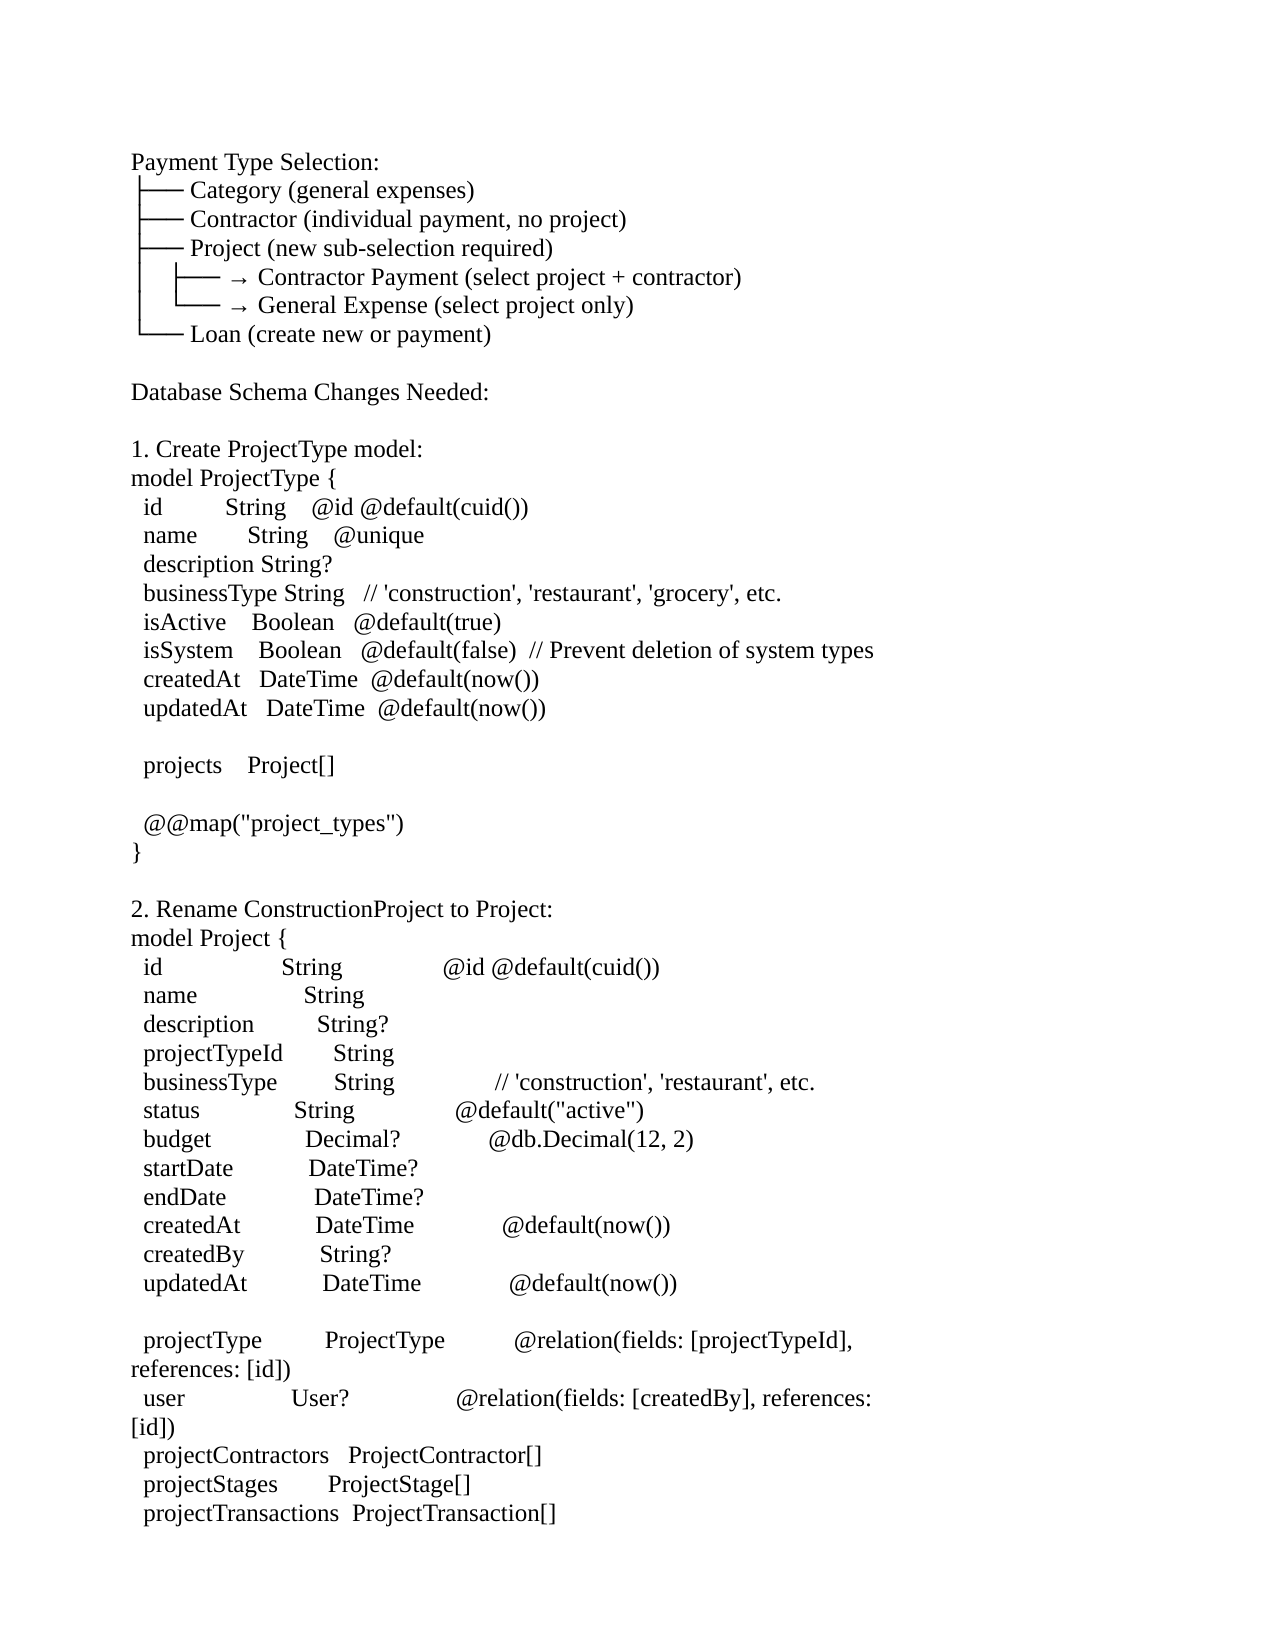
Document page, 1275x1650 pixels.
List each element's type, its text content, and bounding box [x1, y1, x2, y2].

text updatedAt DateTime @default(now()) [118, 693, 1157, 722]
text projectTypeId String [118, 1038, 1157, 1067]
text name String [118, 981, 1157, 1009]
text } [118, 837, 1157, 866]
text Database Schema Changes Needed: [118, 377, 1157, 406]
text budget Decimal? @db.Decimal(12, 2) [118, 1124, 1157, 1153]
text name String @unique [118, 521, 1157, 549]
text ├── Category (general expenses) [140, 176, 1157, 204]
text Payment Type Selection: [118, 147, 1157, 176]
text │ ├── → Contractor Payment (select project + contractor) [177, 262, 1157, 291]
text updatedAt DateTime @default(now()) [118, 1268, 1157, 1297]
text createdAt DateTime @default(now()) [118, 664, 1157, 693]
text 1. Create ProjectType model: [118, 434, 1157, 463]
text user User? @relation(fields: [createdBy], references: [118, 1383, 1157, 1412]
text businessType String // 'construction', 'restaurant', etc. [118, 1067, 1157, 1096]
text [id]) [118, 1412, 1157, 1441]
text id String @id @default(cuid()) [118, 952, 1157, 981]
text endDate DateTime? [118, 1182, 1157, 1211]
text description String? [118, 1009, 1157, 1038]
text status String @default("active") [118, 1096, 1157, 1124]
text projectContractors ProjectContractor[] [118, 1441, 1157, 1469]
text └── Loan (create new or payment) [118, 319, 1157, 348]
text ├── Contractor (individual payment, no project) [140, 204, 1157, 233]
text startDate DateTime? [118, 1153, 1157, 1182]
text projectTransactions ProjectTransaction[] [118, 1498, 1157, 1527]
text createdBy String? [118, 1239, 1157, 1268]
text model ProjectType { [118, 463, 1157, 492]
text @@map("project_types") [118, 808, 1157, 837]
text ├── Project (new sub-selection required) [140, 233, 1157, 262]
text id String @id @default(cuid()) [118, 492, 1157, 521]
text projectStages ProjectStage[] [118, 1469, 1157, 1498]
text isSystem Boolean @default(false) // Prevent deletion of system types [118, 636, 1157, 664]
text references: [id]) [118, 1354, 1157, 1383]
text │ └── → General Expense (select project only) [140, 291, 1157, 319]
text businessType String // 'construction', 'restaurant', 'grocery', etc. [118, 578, 1157, 607]
text isActive Boolean @default(true) [118, 607, 1157, 636]
text createdAt DateTime @default(now()) [118, 1211, 1157, 1239]
text model Project { [118, 923, 1157, 952]
text 2. Rename ConstructionProject to Project: [118, 894, 1157, 923]
text projects Project[] [118, 751, 1157, 779]
text description String? [118, 549, 1157, 578]
text projectType ProjectType @relation(fields: [projectTypeId], [118, 1326, 1157, 1354]
